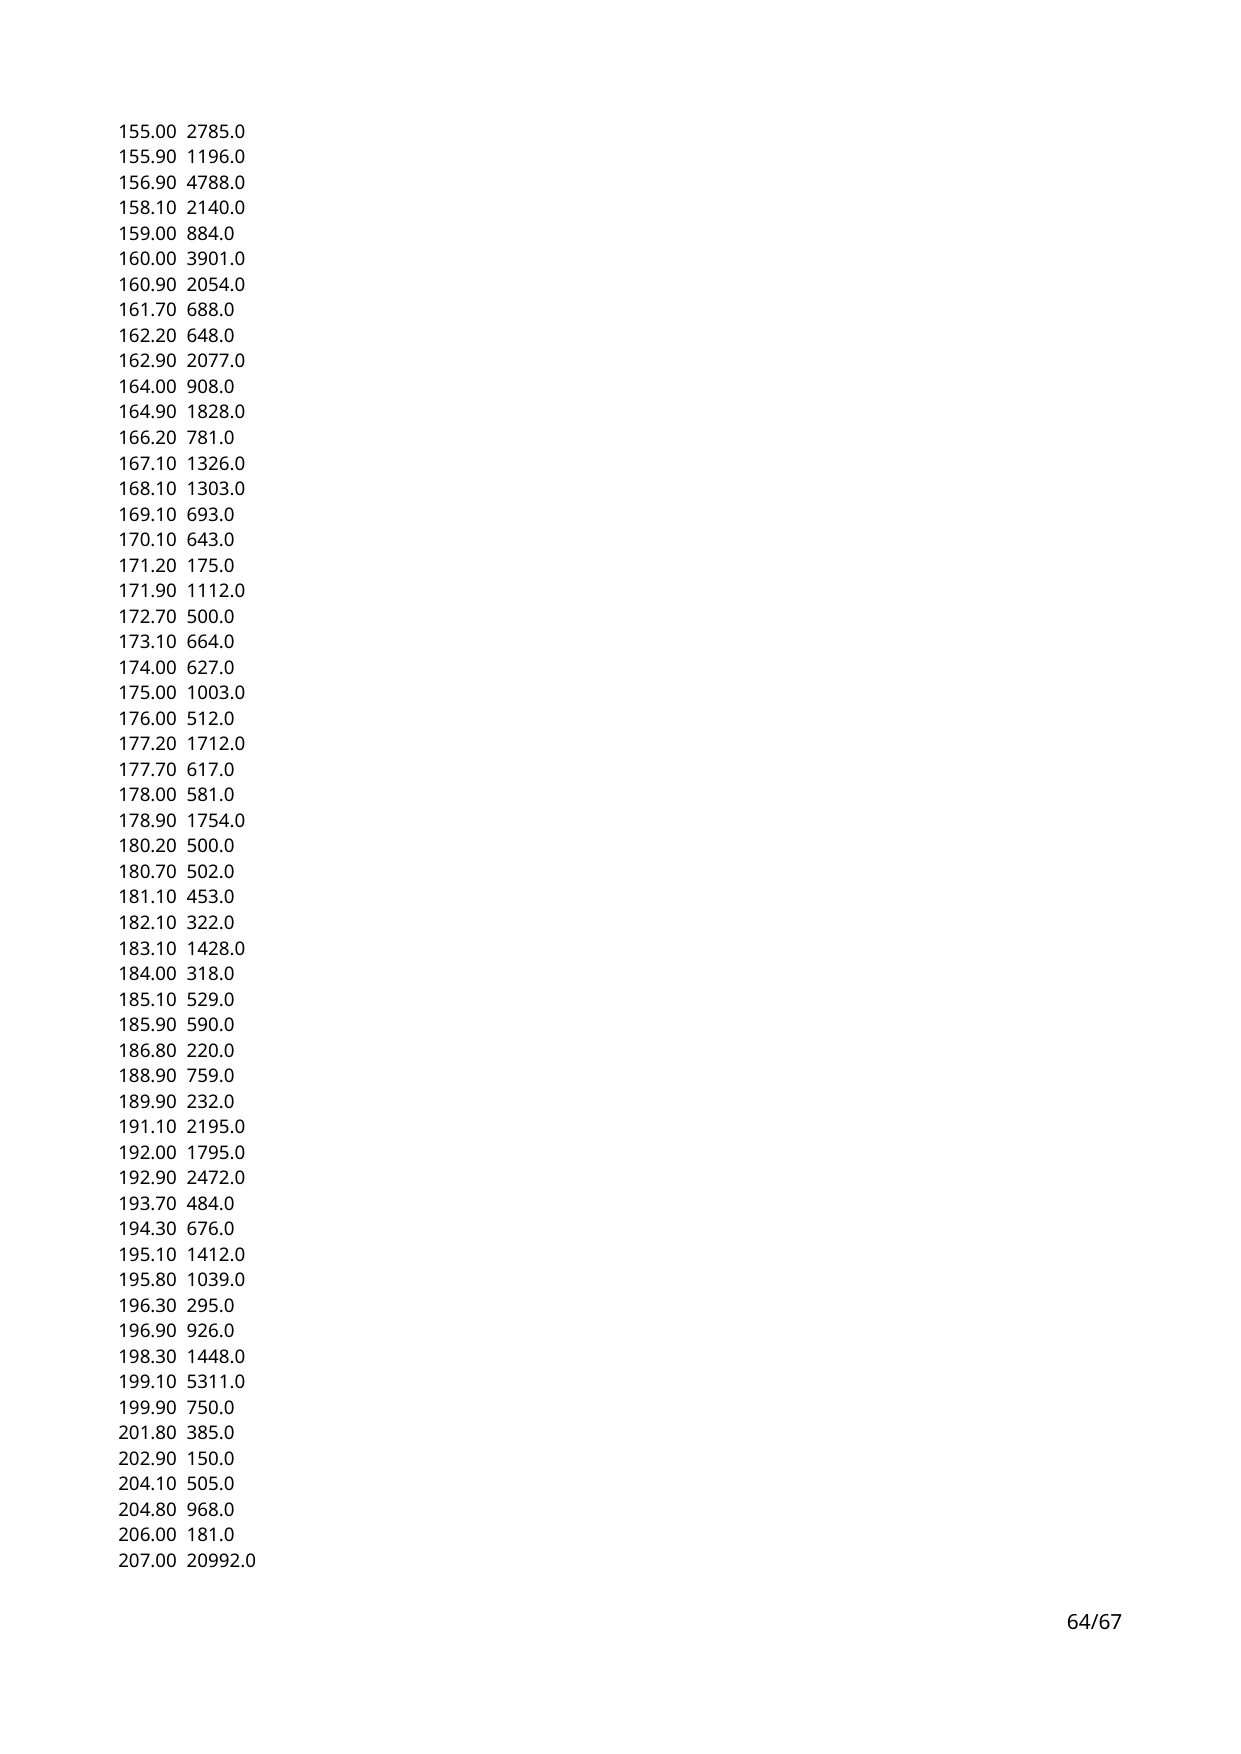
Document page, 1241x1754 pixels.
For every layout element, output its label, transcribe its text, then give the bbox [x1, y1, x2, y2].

text 184.00 318.0 [118, 960, 1122, 986]
text 185.90 590.0 [118, 1011, 1122, 1037]
text 177.20 1712.0 [118, 731, 1122, 756]
text 207.00 20992.0 [118, 1547, 1122, 1573]
text 196.30 295.0 [118, 1292, 1122, 1318]
text 182.10 322.0 [118, 909, 1122, 935]
text 181.10 453.0 [118, 884, 1122, 909]
text 158.10 2140.0 [118, 195, 1122, 220]
text 186.80 220.0 [118, 1037, 1122, 1062]
text 159.00 884.0 [118, 220, 1122, 246]
text 180.20 500.0 [118, 833, 1122, 858]
text 194.30 676.0 [118, 1216, 1122, 1241]
text 164.90 1828.0 [118, 399, 1122, 424]
text 201.80 385.0 [118, 1420, 1122, 1445]
text 199.10 5311.0 [118, 1369, 1122, 1394]
text 188.90 759.0 [118, 1062, 1122, 1088]
text 189.90 232.0 [118, 1088, 1122, 1113]
text 167.10 1326.0 [118, 450, 1122, 475]
text 199.90 750.0 [118, 1394, 1122, 1420]
text 172.70 500.0 [118, 603, 1122, 628]
text 206.00 181.0 [118, 1522, 1122, 1547]
text 183.10 1428.0 [118, 935, 1122, 960]
text 156.90 4788.0 [118, 169, 1122, 195]
text 204.10 505.0 [118, 1471, 1122, 1496]
text 198.30 1448.0 [118, 1343, 1122, 1369]
text 176.00 512.0 [118, 705, 1122, 731]
text 170.10 643.0 [118, 526, 1122, 552]
text 185.10 529.0 [118, 986, 1122, 1011]
text 195.80 1039.0 [118, 1267, 1122, 1292]
text 192.00 1795.0 [118, 1139, 1122, 1164]
text 162.90 2077.0 [118, 348, 1122, 373]
text 155.00 2785.0 [118, 118, 1122, 144]
text 191.10 2195.0 [118, 1113, 1122, 1139]
text 169.10 693.0 [118, 501, 1122, 526]
text 166.20 781.0 [118, 424, 1122, 450]
text 155.90 1196.0 [118, 144, 1122, 169]
text 204.80 968.0 [118, 1496, 1122, 1522]
text 160.90 2054.0 [118, 271, 1122, 297]
text 164.00 908.0 [118, 373, 1122, 399]
text 177.70 617.0 [118, 756, 1122, 782]
text 178.00 581.0 [118, 782, 1122, 807]
text 161.70 688.0 [118, 297, 1122, 322]
text 195.10 1412.0 [118, 1241, 1122, 1267]
text 160.00 3901.0 [118, 246, 1122, 271]
text 173.10 664.0 [118, 628, 1122, 654]
text 202.90 150.0 [118, 1445, 1122, 1471]
text 171.90 1112.0 [118, 577, 1122, 603]
text 196.90 926.0 [118, 1318, 1122, 1343]
text 168.10 1303.0 [118, 475, 1122, 501]
text 174.00 627.0 [118, 654, 1122, 679]
text 171.20 175.0 [118, 552, 1122, 577]
text 192.90 2472.0 [118, 1164, 1122, 1190]
text 175.00 1003.0 [118, 679, 1122, 705]
text 162.20 648.0 [118, 322, 1122, 348]
text 180.70 502.0 [118, 858, 1122, 884]
text 178.90 1754.0 [118, 807, 1122, 833]
text 193.70 484.0 [118, 1190, 1122, 1216]
